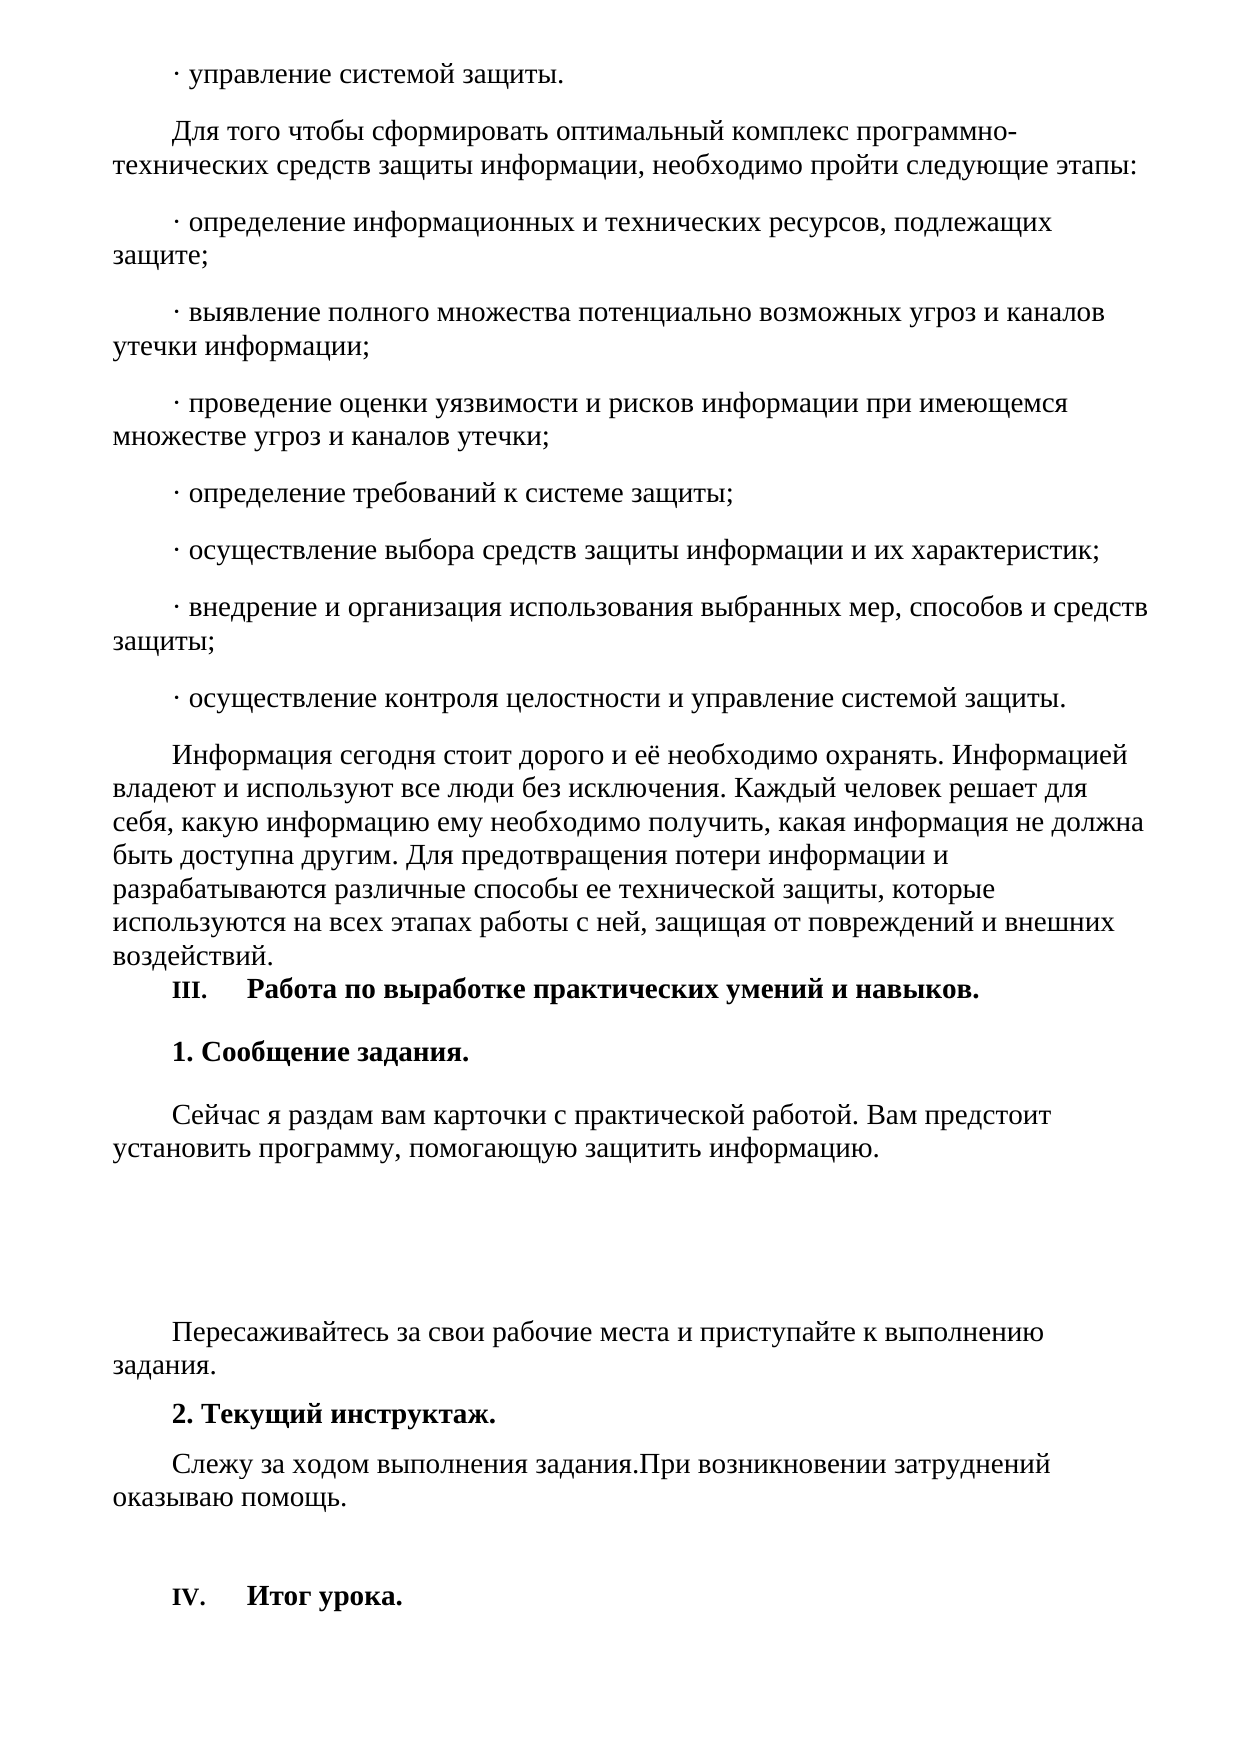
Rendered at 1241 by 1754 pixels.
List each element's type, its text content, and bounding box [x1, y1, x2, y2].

text · определение информационных и технических ресурсов, подлежащих защите; [112, 204, 1152, 271]
text · проведение оценки уязвимости и рисков информации при имеющемся множестве угроз и каналов утечки; [112, 385, 1152, 452]
text 1. Сообщение задания. [112, 1034, 1152, 1068]
text · внедрение и организация использования выбранных мер, способов и средств защиты; [112, 589, 1152, 656]
text Слежу за ходом выполнения задания.При возникновении затруднений оказываю помощь. [112, 1446, 1152, 1513]
text · управление системой защиты. [112, 56, 1152, 90]
text · осуществление контроля целостности и управление системой защиты. [112, 680, 1152, 713]
text Информация сегодня стоит дорого и её необходимо охранять. Информацией владеют и используют все люди без исключения. Каждый человек решает для себя, какую информацию ему необходимо получить, какая информация не должна быть доступна другим. Для предотвращения потери информации и разрабатываются различные способы ее технической защиты, которые используются на всех этапах работы с ней, защищая от повреждений и внешних воздействий. [112, 737, 1152, 972]
list Работа по выработке практических умений и навыков. [112, 972, 1152, 1005]
text Пересаживайтесь за свои рабочие места и приступайте к выполнению задания. [112, 1314, 1152, 1381]
list Итог урока. [112, 1578, 1152, 1611]
text · осуществление выбора средств защиты информации и их характеристик; [112, 532, 1152, 566]
text Сейчас я раздам вам карточки с практической работой. Вам предстоит установить программу, помогающую защитить информацию. [112, 1097, 1152, 1164]
text · выявление полного множества потенциально возможных угроз и каналов утечки информации; [112, 294, 1152, 361]
text 2. Текущий инструктаж. [112, 1397, 1152, 1430]
text Для того чтобы сформировать оптимальный комплекс программно-технических средств защиты информации, необходимо пройти следующие этапы: [112, 113, 1152, 180]
text · определение требований к системе защиты; [112, 475, 1152, 509]
